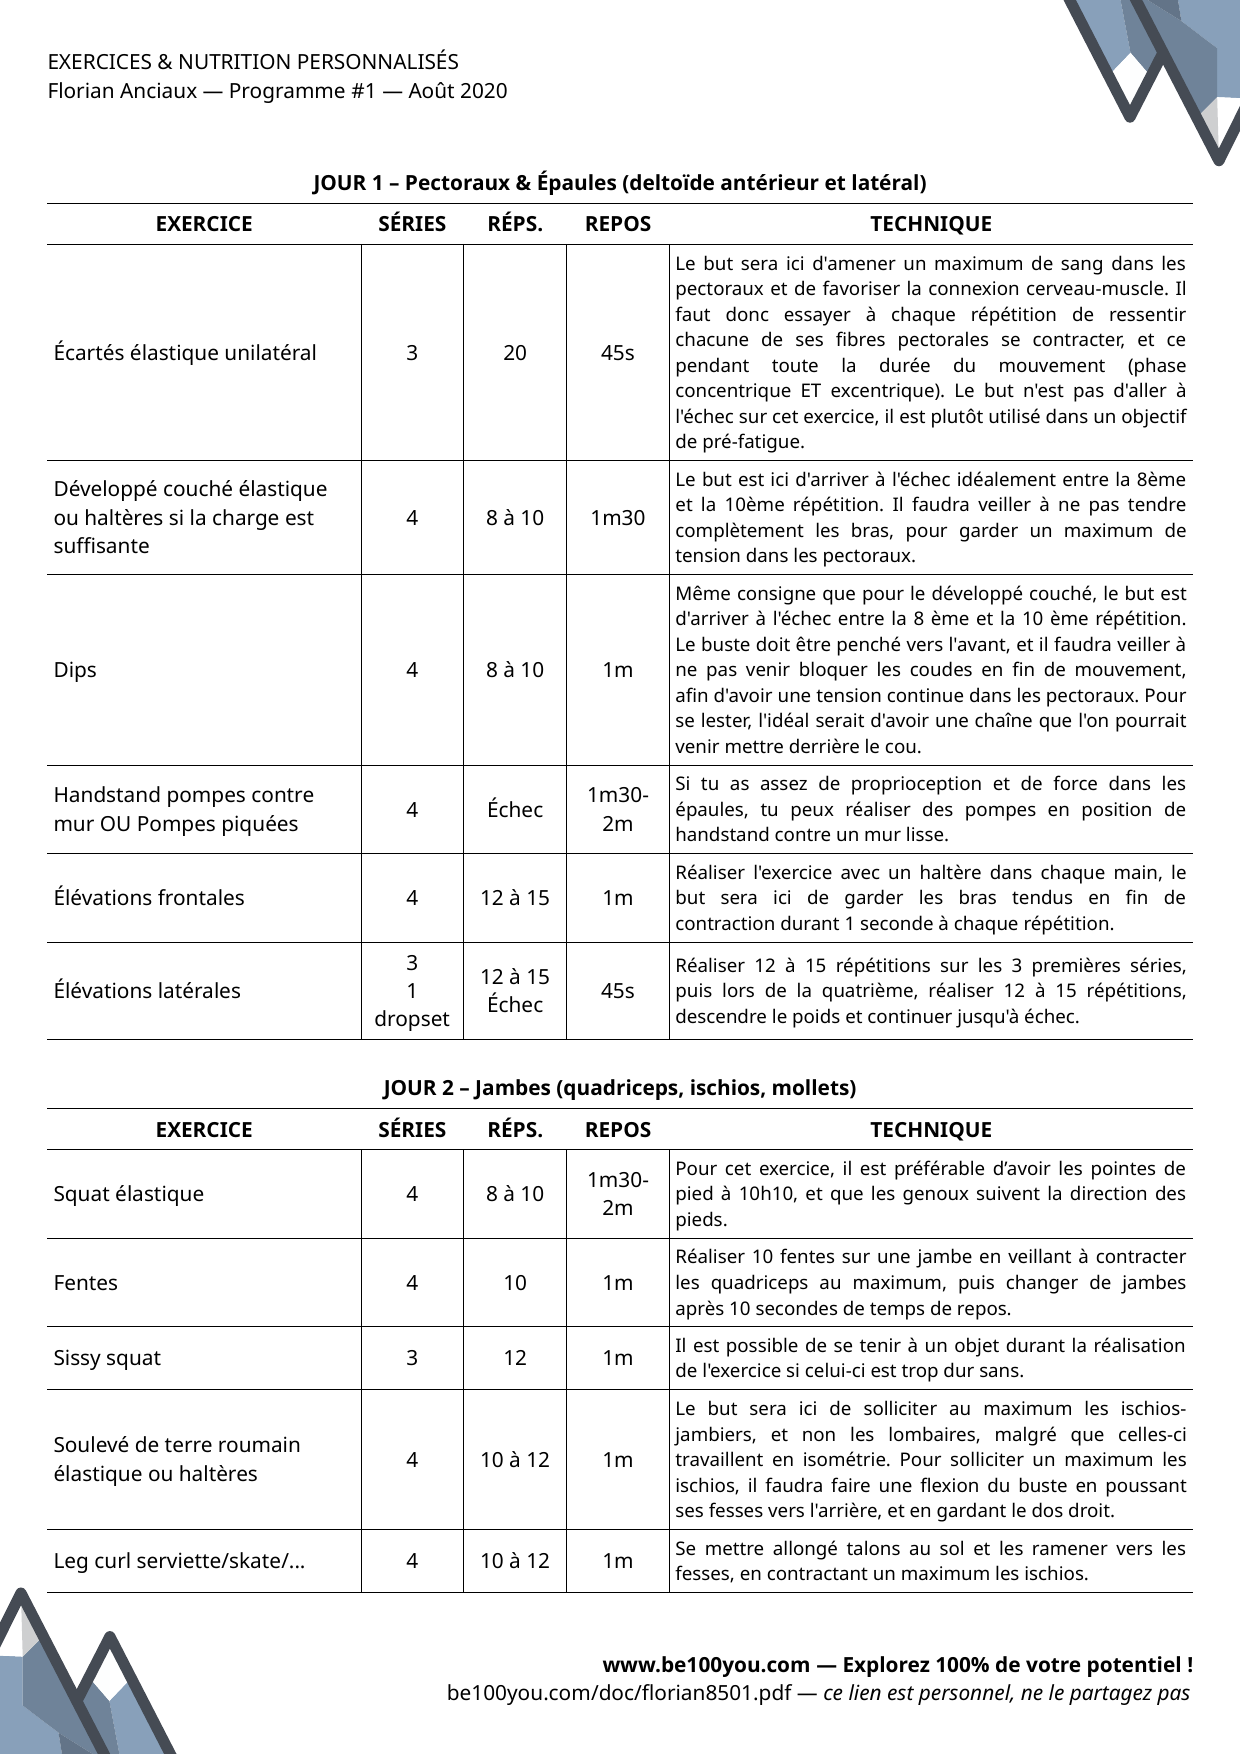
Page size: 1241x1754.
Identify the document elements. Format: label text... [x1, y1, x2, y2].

table_cell SÉRIES [361, 204, 463, 244]
table_cell Réaliser l'exercice avec un haltère dans chaque main, le but sera ici de garder les bras tendus en fin de contraction durant 1 seconde à chaque répétition. [670, 854, 1193, 942]
table_cell Squat élastique [47, 1150, 361, 1238]
table_cell Développé couché élastique ou haltères si la charge est suffisante [47, 461, 361, 574]
table_cell 1m30-2m [567, 766, 669, 853]
table_cell 1m30-2m [567, 1150, 669, 1238]
table_cell Il est possible de se tenir à un objet durant la réalisation de l'exercice si celui-ci est trop dur sans. [670, 1327, 1193, 1389]
table_cell Dips [47, 575, 361, 764]
table_cell 12 [464, 1327, 566, 1389]
table_cell Soulevé de terre roumain élastique ou haltères [47, 1390, 361, 1529]
table_cell Écartés élastique unilatéral [47, 245, 361, 460]
table_cell 8 à 10 [464, 575, 566, 764]
table_cell Élévations frontales [47, 854, 361, 942]
table_cell Réaliser 12 à 15 répétitions sur les 3 premières séries, puis lors de la quatrième, réaliser 12 à 15 répétitions, descendre le poids et continuer jusqu'à échec. [670, 943, 1193, 1039]
table_cell REPOS [566, 1109, 669, 1149]
table_cell 4 [362, 766, 463, 853]
table_cell 12 à 15 Échec [464, 943, 566, 1039]
table_cell Échec [464, 766, 566, 853]
table_cell Le but est ici d'arriver à l'échec idéalement entre la 8ème et la 10ème répétition. Il faudra veiller à ne pas tendre complètement les bras, pour garder un maximum de tension dans les pectoraux. [670, 461, 1193, 574]
table_cell 4 [362, 854, 463, 942]
table_cell Sissy squat [47, 1327, 361, 1389]
table_cell 45s [567, 943, 669, 1039]
table_header JOUR 1 – Pectoraux & Épaules (deltoïde antérieur et latéral) [47, 162, 1193, 202]
table_cell TECHNIQUE [669, 204, 1193, 244]
table_cell 1m [567, 1327, 669, 1389]
table_cell 12 à 15 [464, 854, 566, 942]
table_cell 10 [464, 1239, 566, 1326]
table_cell 1m30 [567, 461, 669, 574]
table_cell 10 à 12 [464, 1390, 566, 1529]
table_cell 8 à 10 [464, 1150, 566, 1238]
table_cell Élévations latérales [47, 943, 361, 1039]
table_cell Se mettre allongé talons au sol et les ramener vers les fesses, en contractant un maximum les ischios. [670, 1530, 1193, 1592]
table_cell 3 [362, 1327, 463, 1389]
table_cell 1m [567, 854, 669, 942]
table_cell 8 à 10 [464, 461, 566, 574]
table_cell EXERCICE [47, 204, 361, 244]
table_cell Le but sera ici de solliciter au maximum les ischios-jambiers, et non les lombaires, malgré que celles-ci travaillent en isométrie. Pour solliciter un maximum les ischios, il faudra faire une flexion du buste en poussant ses fesses vers l'arrière, et en gardant le dos droit. [670, 1390, 1193, 1529]
table_cell Le but sera ici d'amener un maximum de sang dans les pectoraux et de favoriser la connexion cerveau-muscle. Il faut donc essayer à chaque répétition de ressentir chacune de ses fibres pectorales se contracter, et ce pendant toute la durée du mouvement (phase concentrique ET excentrique). Le but n'est pas d'aller à l'échec sur cet exercice, il est plutôt utilisé dans un objectif de pré-fatigue. [670, 245, 1193, 460]
table_cell 3 1 dropset [362, 943, 463, 1039]
table_cell Même consigne que pour le développé couché, le but est d'arriver à l'échec entre la 8 ème et la 10 ème répétition. Le buste doit être penché vers l'avant, et il faudra veiller à ne pas venir bloquer les coudes en fin de mouvement, afin d'avoir une tension continue dans les pectoraux. Pour se lester, l'idéal serait d'avoir une chaîne que l'on pourrait venir mettre derrière le cou. [670, 575, 1193, 764]
table_cell 1m [567, 1239, 669, 1326]
table_header JOUR 2 – Jambes (quadriceps, ischios, mollets) [47, 1068, 1193, 1108]
table_cell Handstand pompes contre mur OU Pompes piquées [47, 766, 361, 853]
table_cell 10 à 12 [464, 1530, 566, 1592]
table_cell TECHNIQUE [669, 1109, 1193, 1149]
table_cell 4 [362, 1530, 463, 1592]
table_cell 4 [362, 461, 463, 574]
table_cell 1m [567, 1530, 669, 1592]
table_cell Leg curl serviette/skate/... [47, 1530, 361, 1592]
table_cell 1m [567, 1390, 669, 1529]
table_cell RÉPS. [464, 1109, 566, 1149]
table_cell Réaliser 10 fentes sur une jambe en veillant à contracter les quadriceps au maximum, puis changer de jambes après 10 secondes de temps de repos. [670, 1239, 1193, 1326]
table_cell 4 [362, 1239, 463, 1326]
table_cell EXERCICE [47, 1109, 361, 1149]
table_cell 4 [362, 1150, 463, 1238]
table_cell SÉRIES [361, 1109, 463, 1149]
table_cell 4 [362, 1390, 463, 1529]
table_cell 4 [362, 575, 463, 764]
table_cell 1m [567, 575, 669, 764]
table_cell 3 [362, 245, 463, 460]
table_cell Fentes [47, 1239, 361, 1326]
table_cell Si tu as assez de proprioception et de force dans les épaules, tu peux réaliser des pompes en position de handstand contre un mur lisse. [670, 766, 1193, 853]
table_cell Pour cet exercice, il est préférable d’avoir les pointes de pied à 10h10, et que les genoux suivent la direction des pieds. [670, 1150, 1193, 1238]
table_cell 45s [567, 245, 669, 460]
table_cell 20 [464, 245, 566, 460]
table_cell RÉPS. [464, 204, 566, 244]
table_cell REPOS [566, 204, 669, 244]
